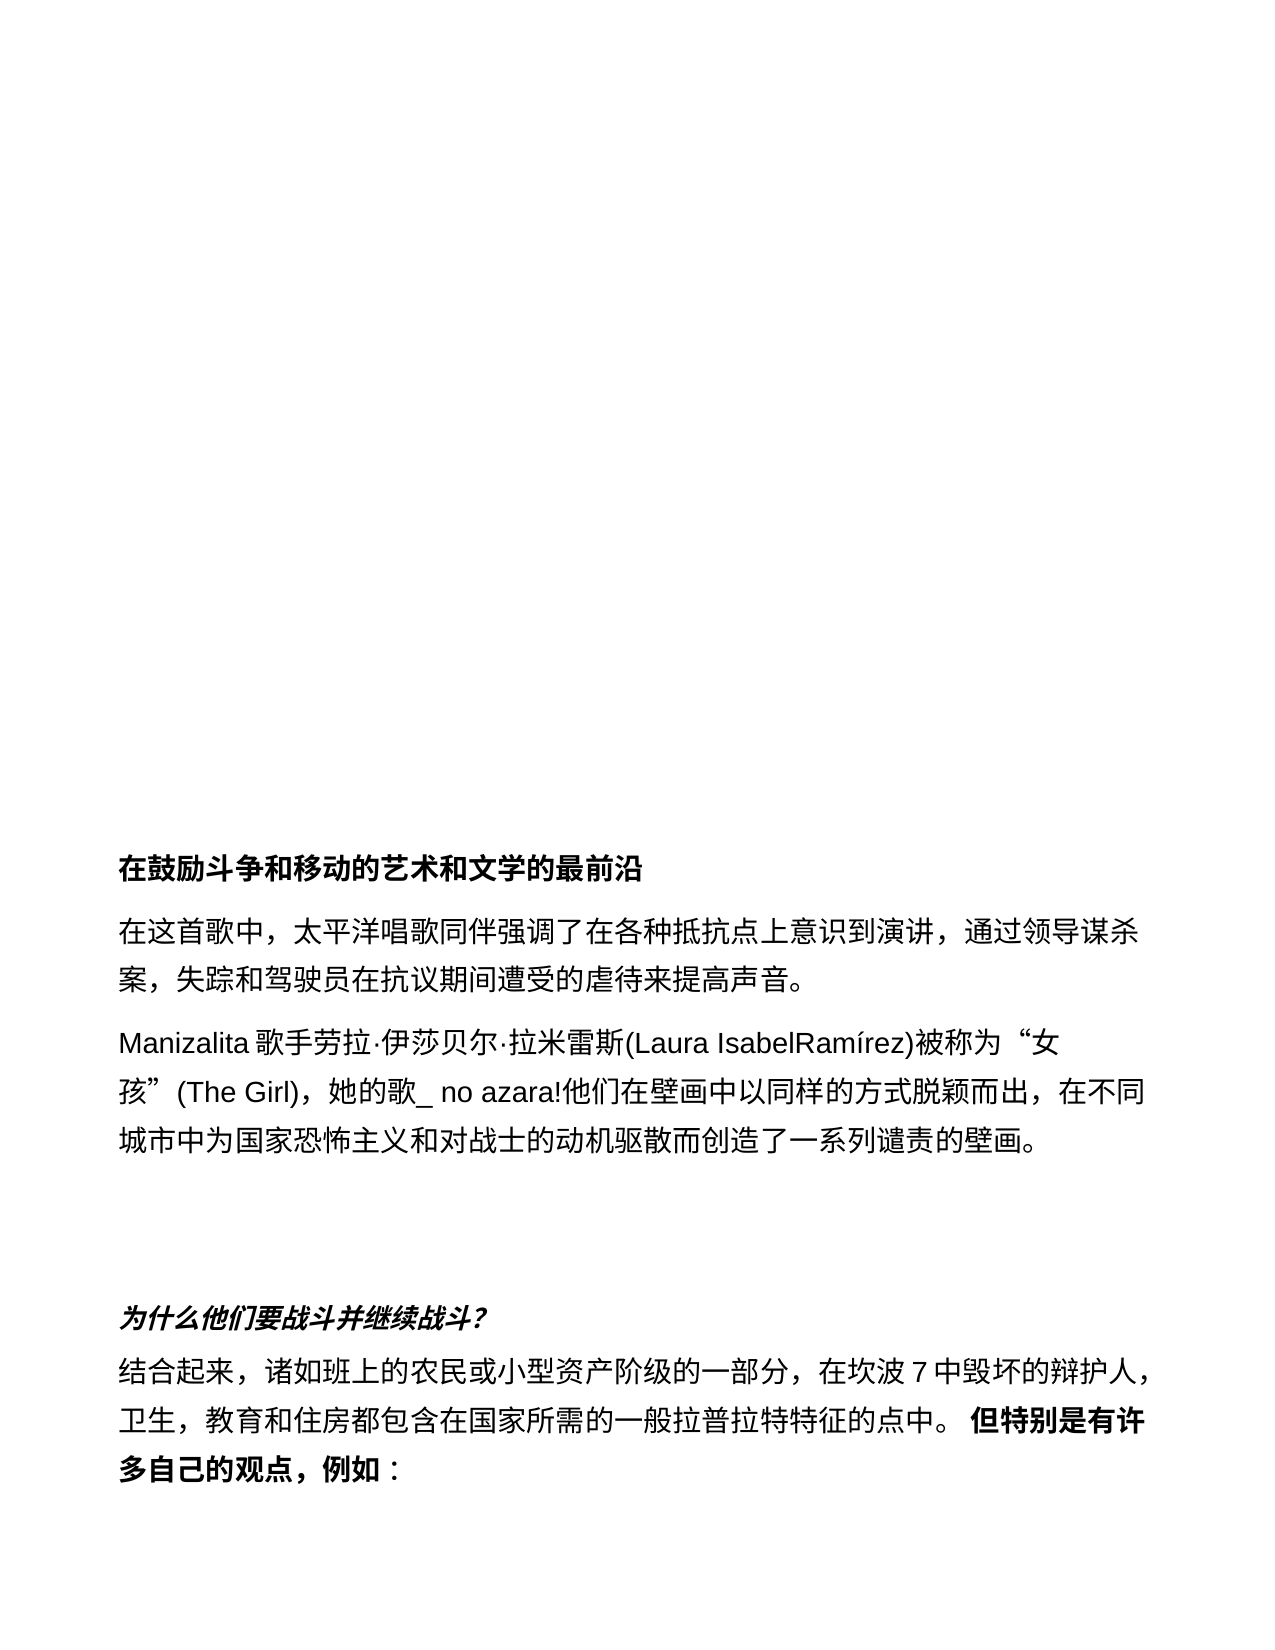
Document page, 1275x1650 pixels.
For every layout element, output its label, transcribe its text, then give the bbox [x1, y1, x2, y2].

text 在鼓励斗争和移动的艺术和文学的最前沿 [118, 118, 1157, 887]
text Manizalita歌手劳拉·伊莎贝尔·拉米雷斯(Laura IsabelRamírez)被称为“女孩”(The Girl)，她的歌_ no azara!他们在壁画中以同样的方式脱颖而出，在不同城市中为国家恐怖主义和对战士的动机驱散而创造了一系列谴责的壁画。 [118, 1020, 1157, 1159]
text 在这首歌中，太平洋唱歌同伴强调了在各种抵抗点上意识到演讲，通过领导谋杀案，失踪和驾驶员在抗议期间遭受的虐待来提高声音。 [118, 908, 1157, 999]
text 结合起来，诸如班上的农民或小型资产阶级的一部分，在坎波7中毁坏的辩护人，卫生，教育和住房都包含在国家所需的一般拉普拉特特征的点中。 但特别是有许多自己的观点，例如 ： [118, 1349, 1157, 1488]
subtitle 为什么他们要战斗并继续战斗？ [118, 1297, 1157, 1337]
